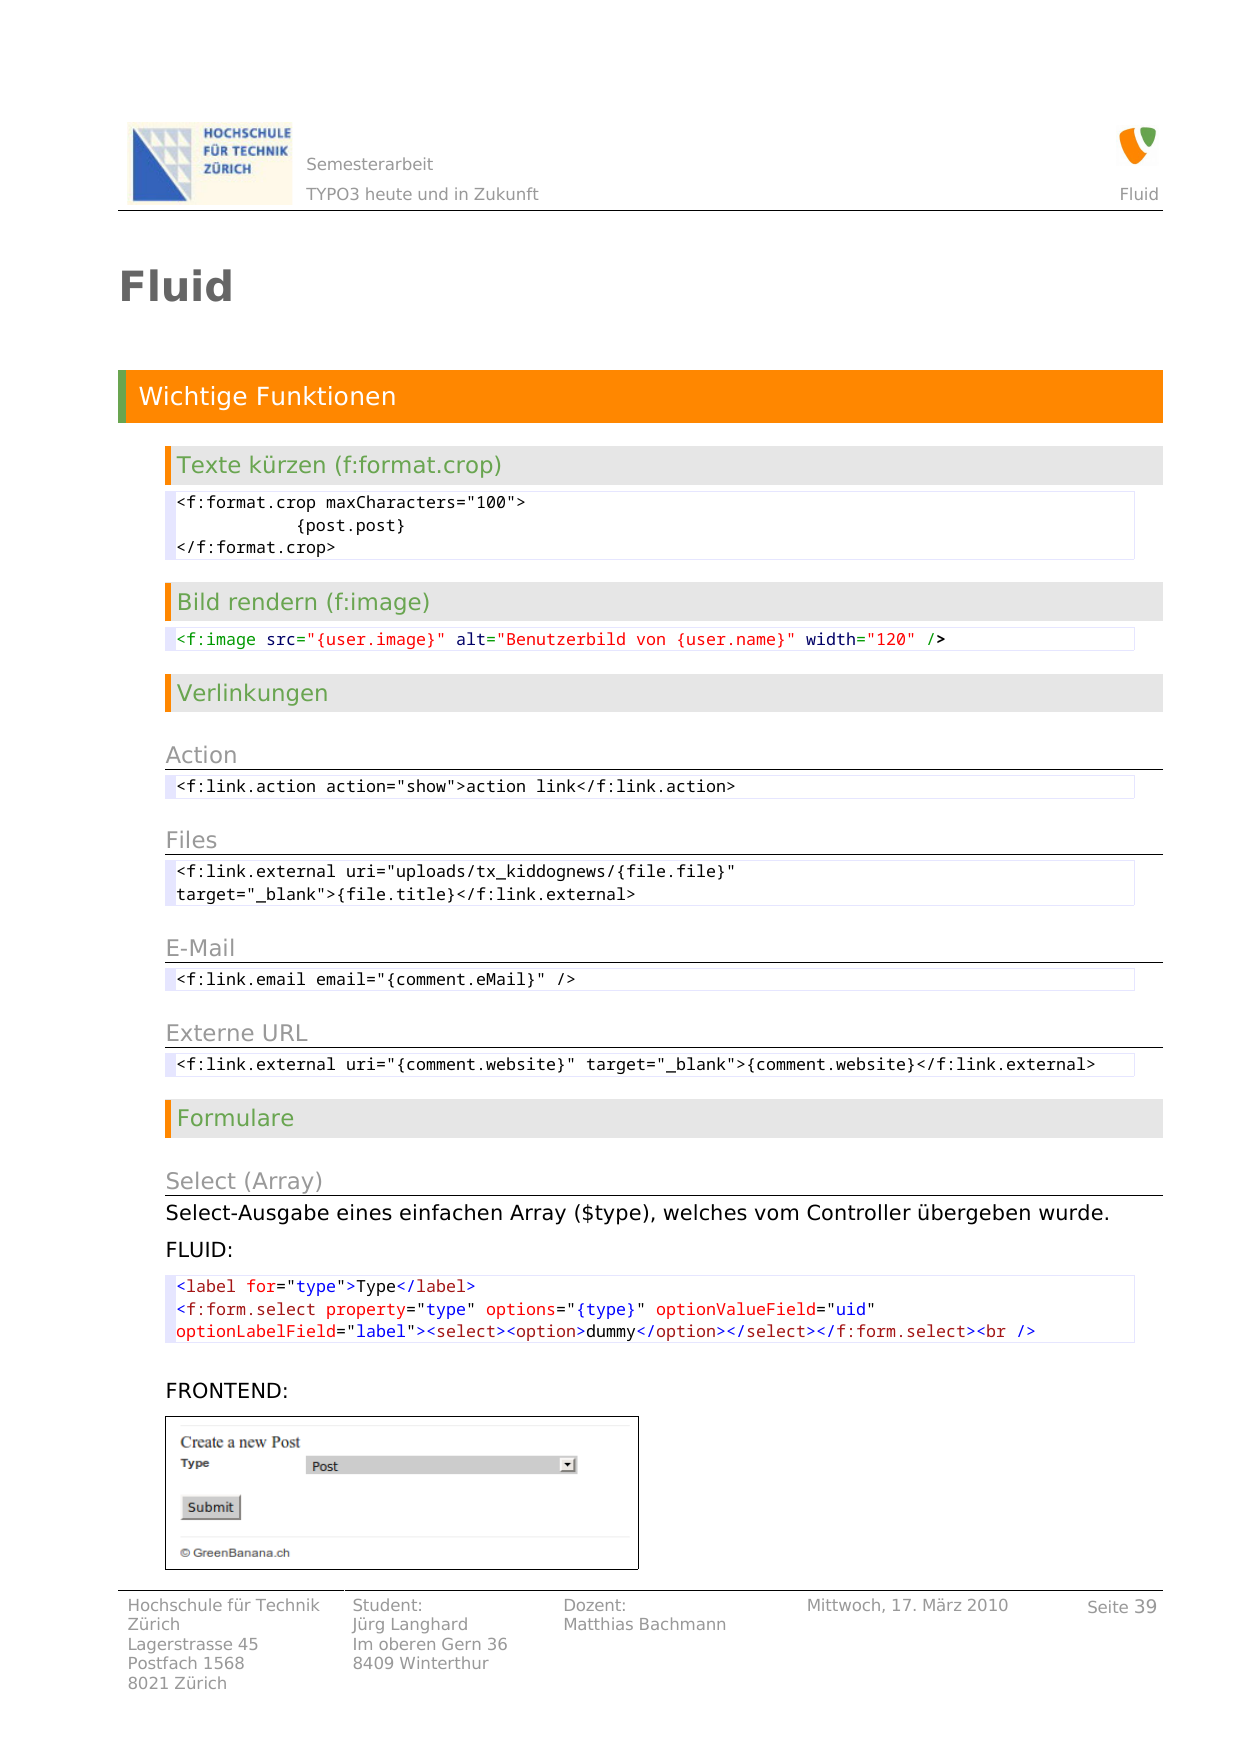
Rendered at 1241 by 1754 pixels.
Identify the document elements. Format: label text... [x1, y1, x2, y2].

text Select-Ausgabe eines einfachen Array ($type), welches vom Controller übergeben wurde. [165, 1201, 1163, 1225]
subtitle Select (Array) [165, 1168, 1163, 1195]
subtitle Files [165, 827, 1163, 854]
subtitle Bild rendern (f:image) [165, 582, 1163, 621]
text <f:form.select property="type" options="{type}" optionValueField="uid" optionLabelField="label"><select><option>dummy</option></select></f:form.select><br /> [176, 1297, 1134, 1342]
text <f:link.email email="{comment.eMail}" /> [176, 969, 1134, 990]
text <f:link.external uri="{comment.website}" target="_blank">{comment.website}</f:link.external> [176, 1054, 1134, 1076]
picture [127, 122, 293, 205]
text <label for="type">Type</label> [176, 1276, 1134, 1297]
subtitle Action [165, 742, 1163, 769]
subtitle Fluid [118, 263, 1163, 311]
subtitle Externe URL [165, 1020, 1163, 1047]
subtitle Wichtige Funktionen [126, 370, 1163, 423]
text <f:image src="{user.image}" alt="Benutzerbild von {user.name}" width="120" /> [176, 628, 1134, 650]
text <f:link.action action="show">action link</f:link.action> [176, 776, 1134, 798]
picture [1116, 125, 1159, 166]
text <f:link.external uri="uploads/tx_kiddognews/{file.file}" target="_blank">{file.title}</f:link.external> [176, 861, 1134, 905]
subtitle E-Mail [165, 935, 1163, 962]
subtitle Verlinkungen [171, 674, 1163, 712]
text <f:format.crop maxCharacters="100"> [176, 492, 1134, 514]
text {post.post} [176, 514, 1134, 536]
text </f:format.crop> [176, 536, 1134, 559]
subtitle Formulare [165, 1099, 1163, 1138]
text FLUID: [165, 1238, 1163, 1262]
text FRONTEND: [165, 1379, 1163, 1404]
subtitle Texte kürzen (f:format.crop) [171, 446, 1163, 485]
picture [168, 1419, 635, 1566]
